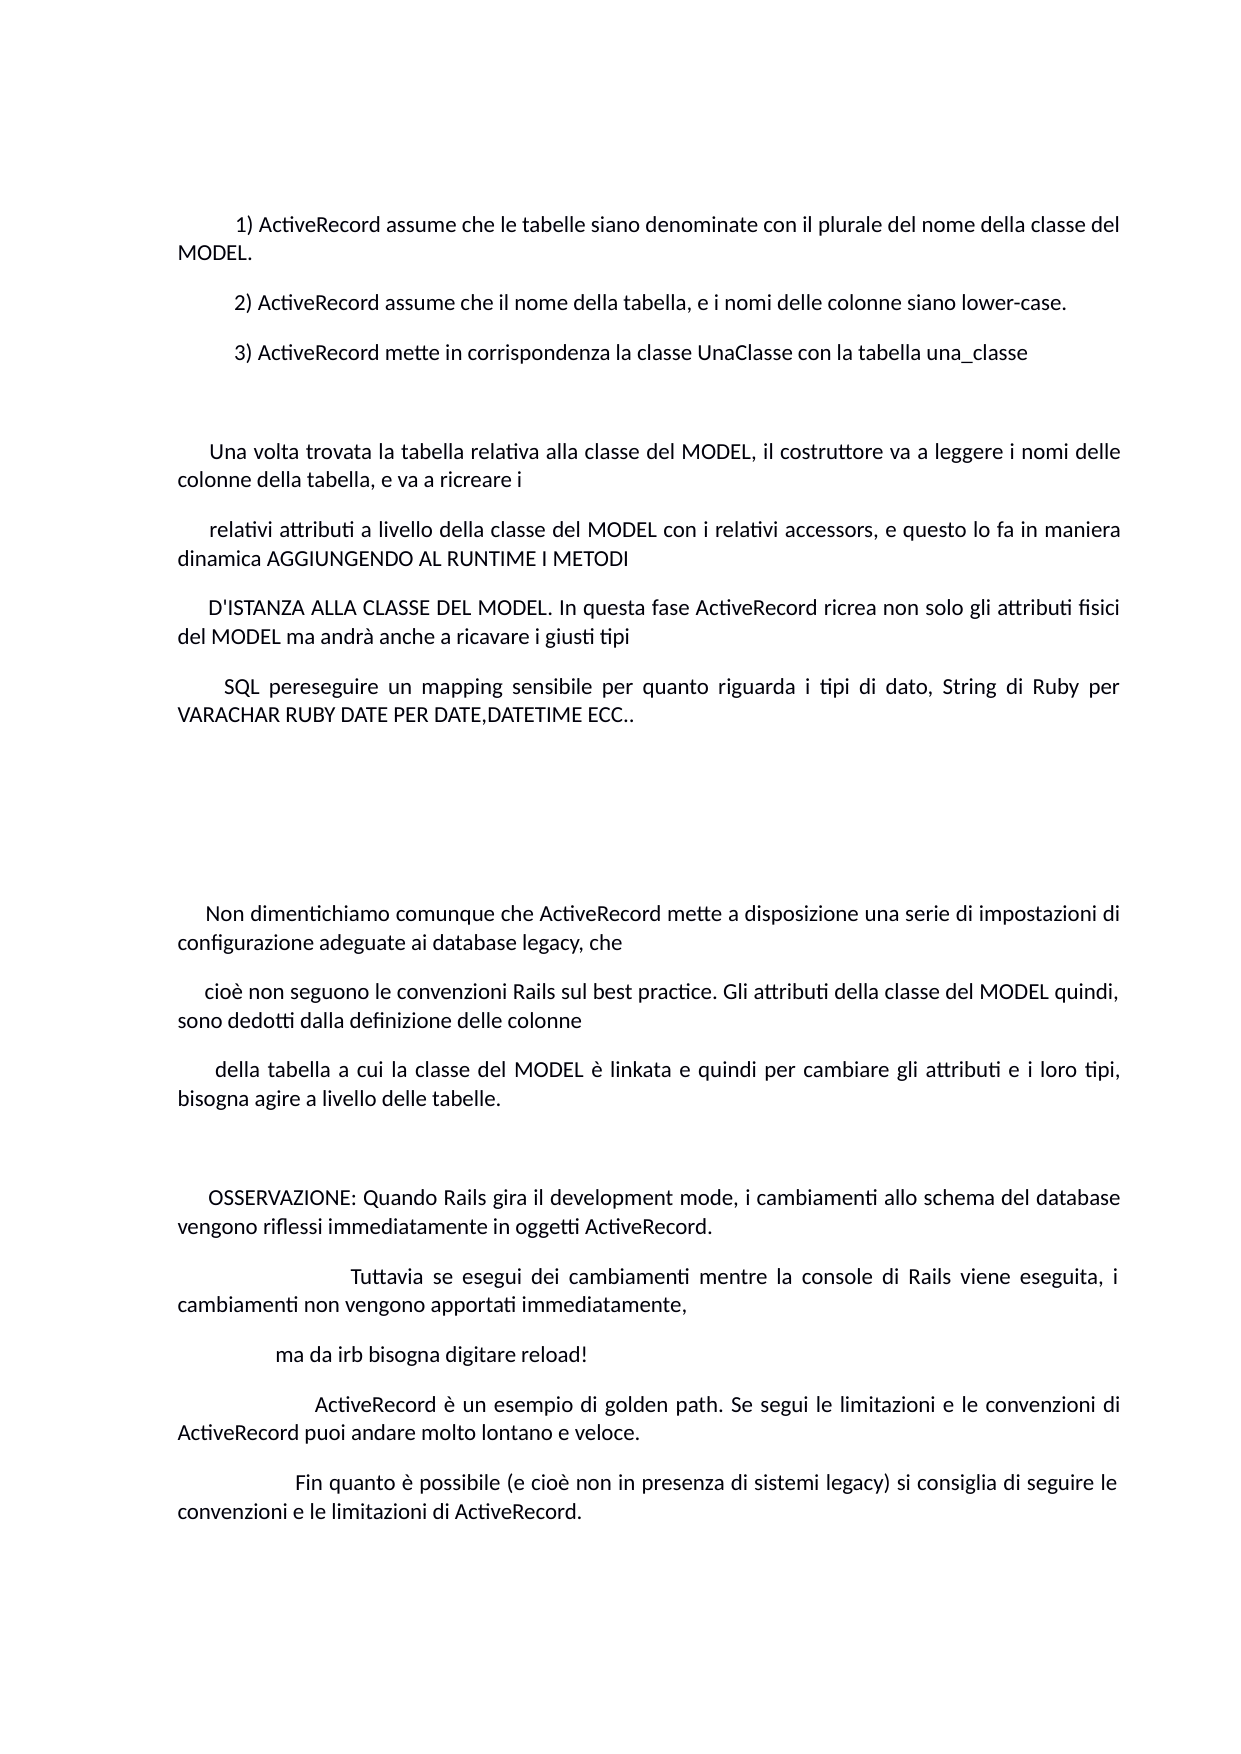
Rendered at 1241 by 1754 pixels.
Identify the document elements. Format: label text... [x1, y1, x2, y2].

text 3) ActiveRecord mette in corrispondenza la classe UnaClasse con la tabella una_classe [177, 337, 1122, 366]
text della tabella a cui la classe del MODEL è linkata e quindi per cambiare gli attributi e i loro tipi, bisogna agire a livello delle tabelle. [177, 1055, 1122, 1112]
text ma da irb bisogna digitare reload! [177, 1339, 1122, 1368]
text Non dimentichiamo comunque che ActiveRecord mette a disposizione una serie di impostazioni di configurazione adeguate ai database legacy, che [177, 898, 1122, 956]
text SQL pereseguire un mapping sensibile per quanto riguarda i tipi di dato, String di Ruby per VARACHAR RUBY DATE PER DATE,DATETIME ECC.. [177, 671, 1122, 729]
text 1) ActiveRecord assume che le tabelle siano denominate con il plurale del nome della classe del MODEL. [177, 209, 1122, 267]
text relativi attributi a livello della classe del MODEL con i relativi accessors, e questo lo fa in maniera dinamica AGGIUNGENDO AL RUNTIME I METODI [177, 514, 1122, 572]
text ActiveRecord è un esempio di golden path. Se segui le limitazioni e le convenzioni di ActiveRecord puoi andare molto lontano e veloce. [177, 1389, 1122, 1447]
text 2) ActiveRecord assume che il nome della tabella, e i nomi delle colonne siano lower-case. [177, 287, 1122, 316]
text cioè non seguono le convenzioni Rails sul best practice. Gli attributi della classe del MODEL quindi, sono dedotti dalla definizione delle colonne [177, 977, 1122, 1034]
text Tuttavia se esegui dei cambiamenti mentre la console di Rails viene eseguita, i cambiamenti non vengono apportati immediatamente, [177, 1261, 1122, 1319]
text Fin quanto è possibile (e cioè non in presenza di sistemi legacy) si consiglia di seguire le convenzioni e le limitazioni di ActiveRecord. [177, 1467, 1122, 1525]
text D'ISTANZA ALLA CLASSE DEL MODEL. In questa fase ActiveRecord ricrea non solo gli attributi fisici del MODEL ma andrà anche a ricavare i giusti tipi [177, 593, 1122, 650]
text OSSERVAZIONE: Quando Rails gira il development mode, i cambiamenti allo schema del database vengono riflessi immediatamente in oggetti ActiveRecord. [177, 1183, 1122, 1240]
text Una volta trovata la tabella relativa alla classe del MODEL, il costruttore va a leggere i nomi delle colonne della tabella, e va a ricreare i [177, 436, 1122, 494]
